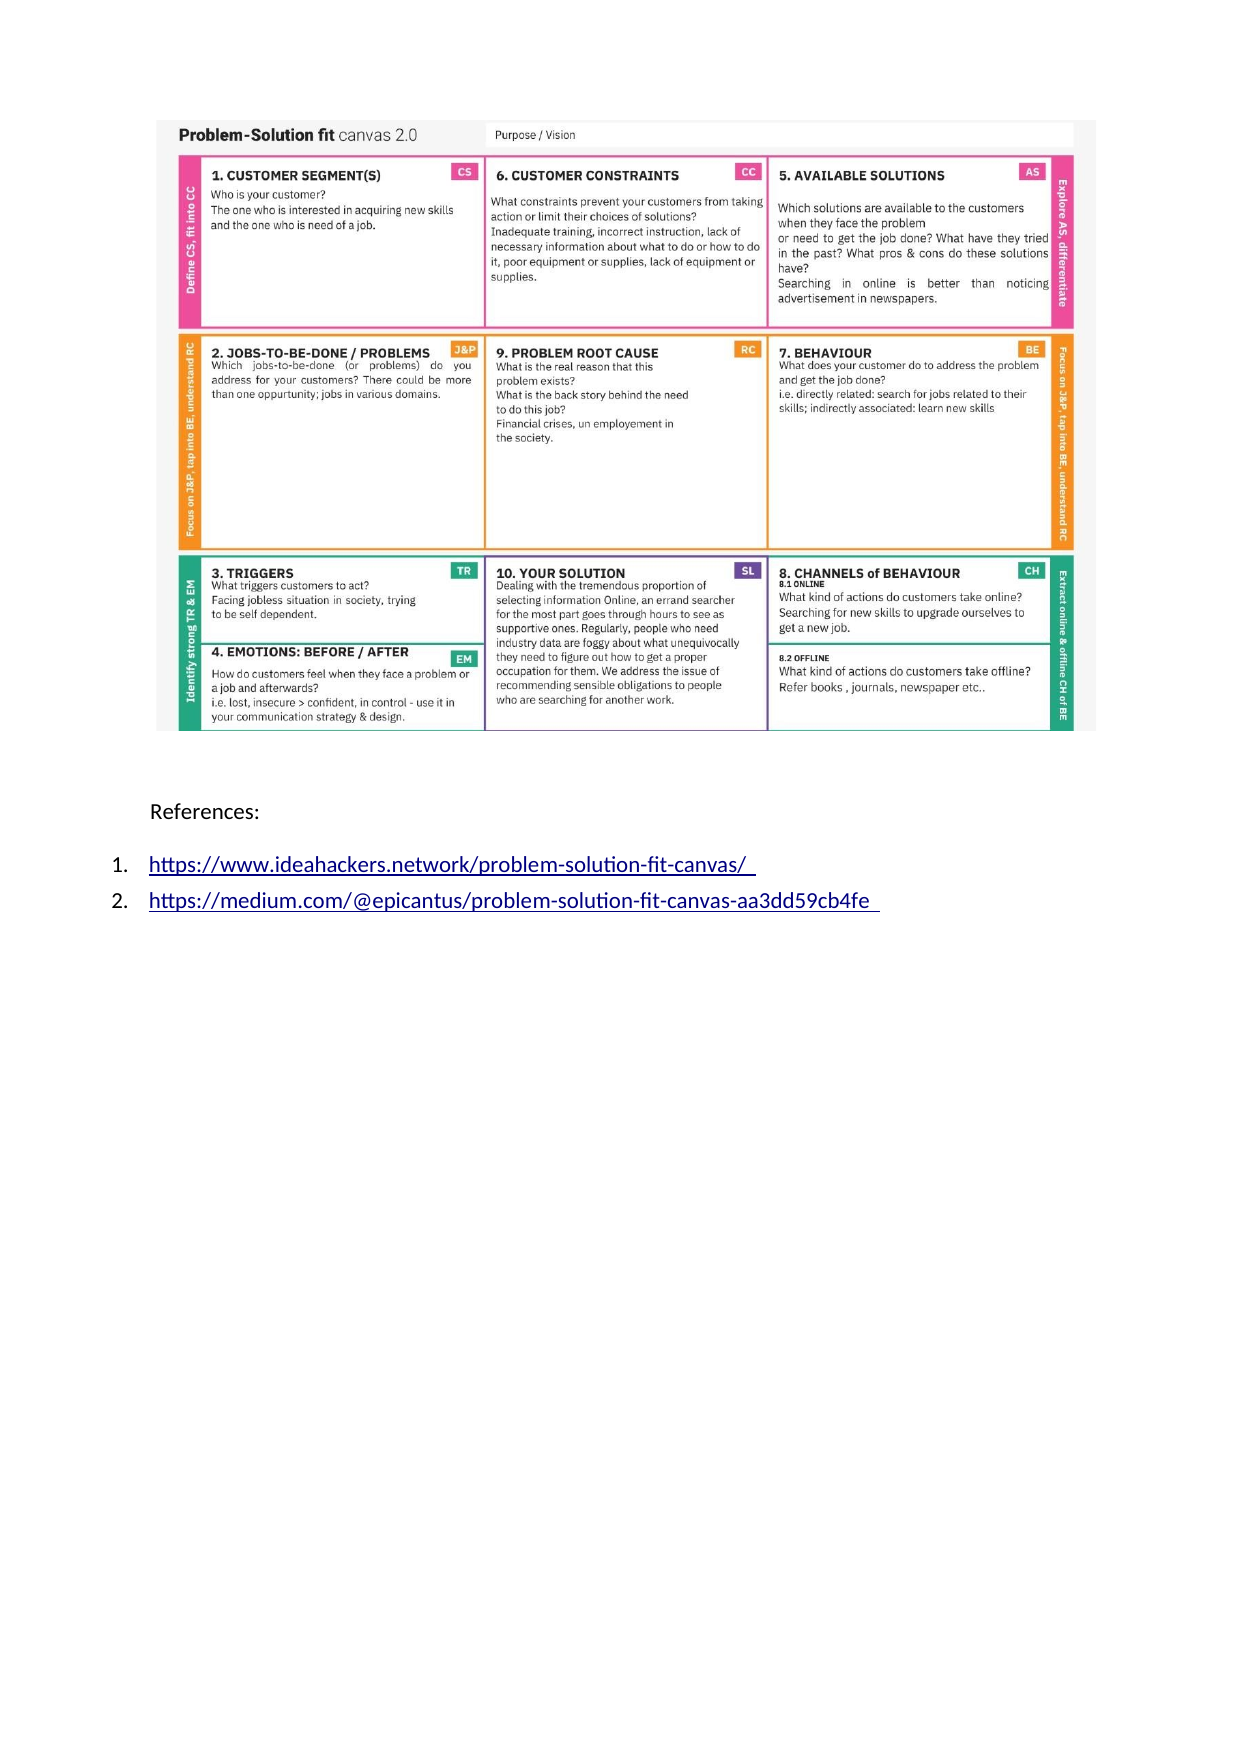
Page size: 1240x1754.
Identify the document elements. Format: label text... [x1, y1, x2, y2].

list https://www.ideahackers.network/problem-solution-fit-canvas/ [111, 850, 1107, 878]
list https://medium.com/@epicantus/problem-solution-fit-canvas-aa3dd59cb4fe [111, 887, 1107, 915]
text References: [150, 797, 1106, 825]
